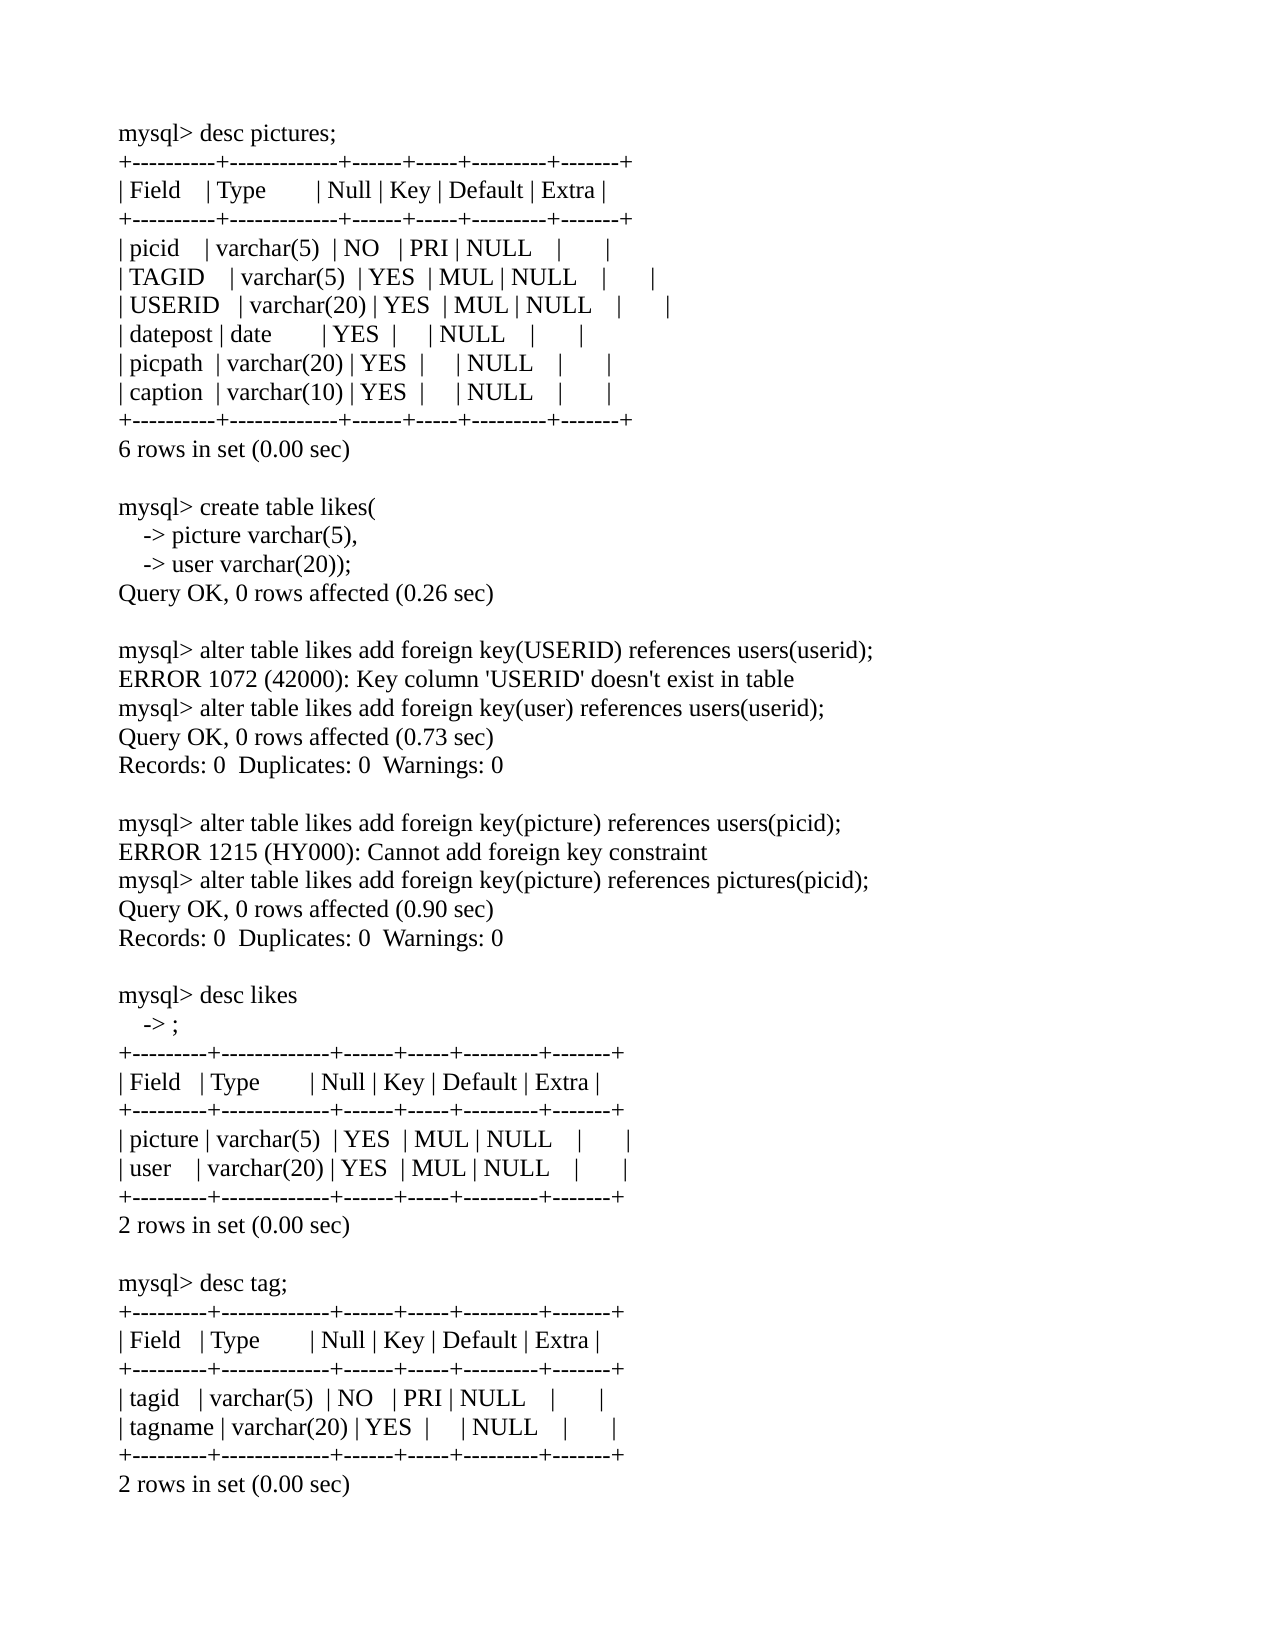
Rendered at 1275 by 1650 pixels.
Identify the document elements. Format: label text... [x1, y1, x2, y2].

text +---------+-------------+------+-----+---------+-------+ [118, 1096, 1157, 1124]
text +----------+-------------+------+-----+---------+-------+ [118, 147, 1157, 176]
text mysql> alter table likes add foreign key(USERID) references users(userid); [118, 636, 1157, 664]
text Records: 0 Duplicates: 0 Warnings: 0 [118, 751, 1157, 779]
text mysql> desc tag; [118, 1268, 1157, 1297]
text | tagname | varchar(20) | YES | | NULL | | [118, 1412, 1157, 1441]
text mysql> create table likes( [118, 492, 1157, 521]
text ERROR 1072 (42000): Key column 'USERID' doesn't exist in table [118, 664, 1157, 693]
text mysql> alter table likes add foreign key(picture) references users(picid); [118, 808, 1157, 837]
text +---------+-------------+------+-----+---------+-------+ [118, 1297, 1157, 1326]
text Records: 0 Duplicates: 0 Warnings: 0 [118, 923, 1157, 952]
text | datepost | date | YES | | NULL | | [118, 319, 1157, 348]
text | caption | varchar(10) | YES | | NULL | | [118, 377, 1157, 406]
text | picid | varchar(5) | NO | PRI | NULL | | [118, 233, 1157, 262]
text -> user varchar(20)); [118, 549, 1157, 578]
text +---------+-------------+------+-----+---------+-------+ [118, 1038, 1157, 1067]
text | user | varchar(20) | YES | MUL | NULL | | [118, 1153, 1157, 1182]
text 6 rows in set (0.00 sec) [118, 434, 1157, 463]
text mysql> alter table likes add foreign key(picture) references pictures(picid); [118, 866, 1157, 894]
text +---------+-------------+------+-----+---------+-------+ [118, 1182, 1157, 1211]
text | Field | Type | Null | Key | Default | Extra | [118, 1326, 1157, 1354]
text mysql> desc likes [118, 981, 1157, 1009]
text mysql> desc pictures; [118, 118, 1157, 147]
text +---------+-------------+------+-----+---------+-------+ [118, 1354, 1157, 1383]
text +----------+-------------+------+-----+---------+-------+ [118, 204, 1157, 233]
text ERROR 1215 (HY000): Cannot add foreign key constraint [118, 837, 1157, 866]
text Query OK, 0 rows affected (0.90 sec) [118, 894, 1157, 923]
text -> picture varchar(5), [118, 521, 1157, 549]
text Query OK, 0 rows affected (0.26 sec) [118, 578, 1157, 607]
text | USERID | varchar(20) | YES | MUL | NULL | | [118, 291, 1157, 319]
text Query OK, 0 rows affected (0.73 sec) [118, 722, 1157, 751]
text +---------+-------------+------+-----+---------+-------+ [118, 1441, 1157, 1469]
text +----------+-------------+------+-----+---------+-------+ [118, 406, 1157, 434]
text | Field | Type | Null | Key | Default | Extra | [118, 176, 1157, 204]
text -> ; [118, 1009, 1157, 1038]
text | Field | Type | Null | Key | Default | Extra | [118, 1067, 1157, 1096]
text | tagid | varchar(5) | NO | PRI | NULL | | [118, 1383, 1157, 1412]
text 2 rows in set (0.00 sec) [118, 1211, 1157, 1239]
text | TAGID | varchar(5) | YES | MUL | NULL | | [118, 262, 1157, 291]
text | picpath | varchar(20) | YES | | NULL | | [118, 348, 1157, 377]
text 2 rows in set (0.00 sec) [118, 1469, 1157, 1498]
text | picture | varchar(5) | YES | MUL | NULL | | [118, 1124, 1157, 1153]
text mysql> alter table likes add foreign key(user) references users(userid); [118, 693, 1157, 722]
